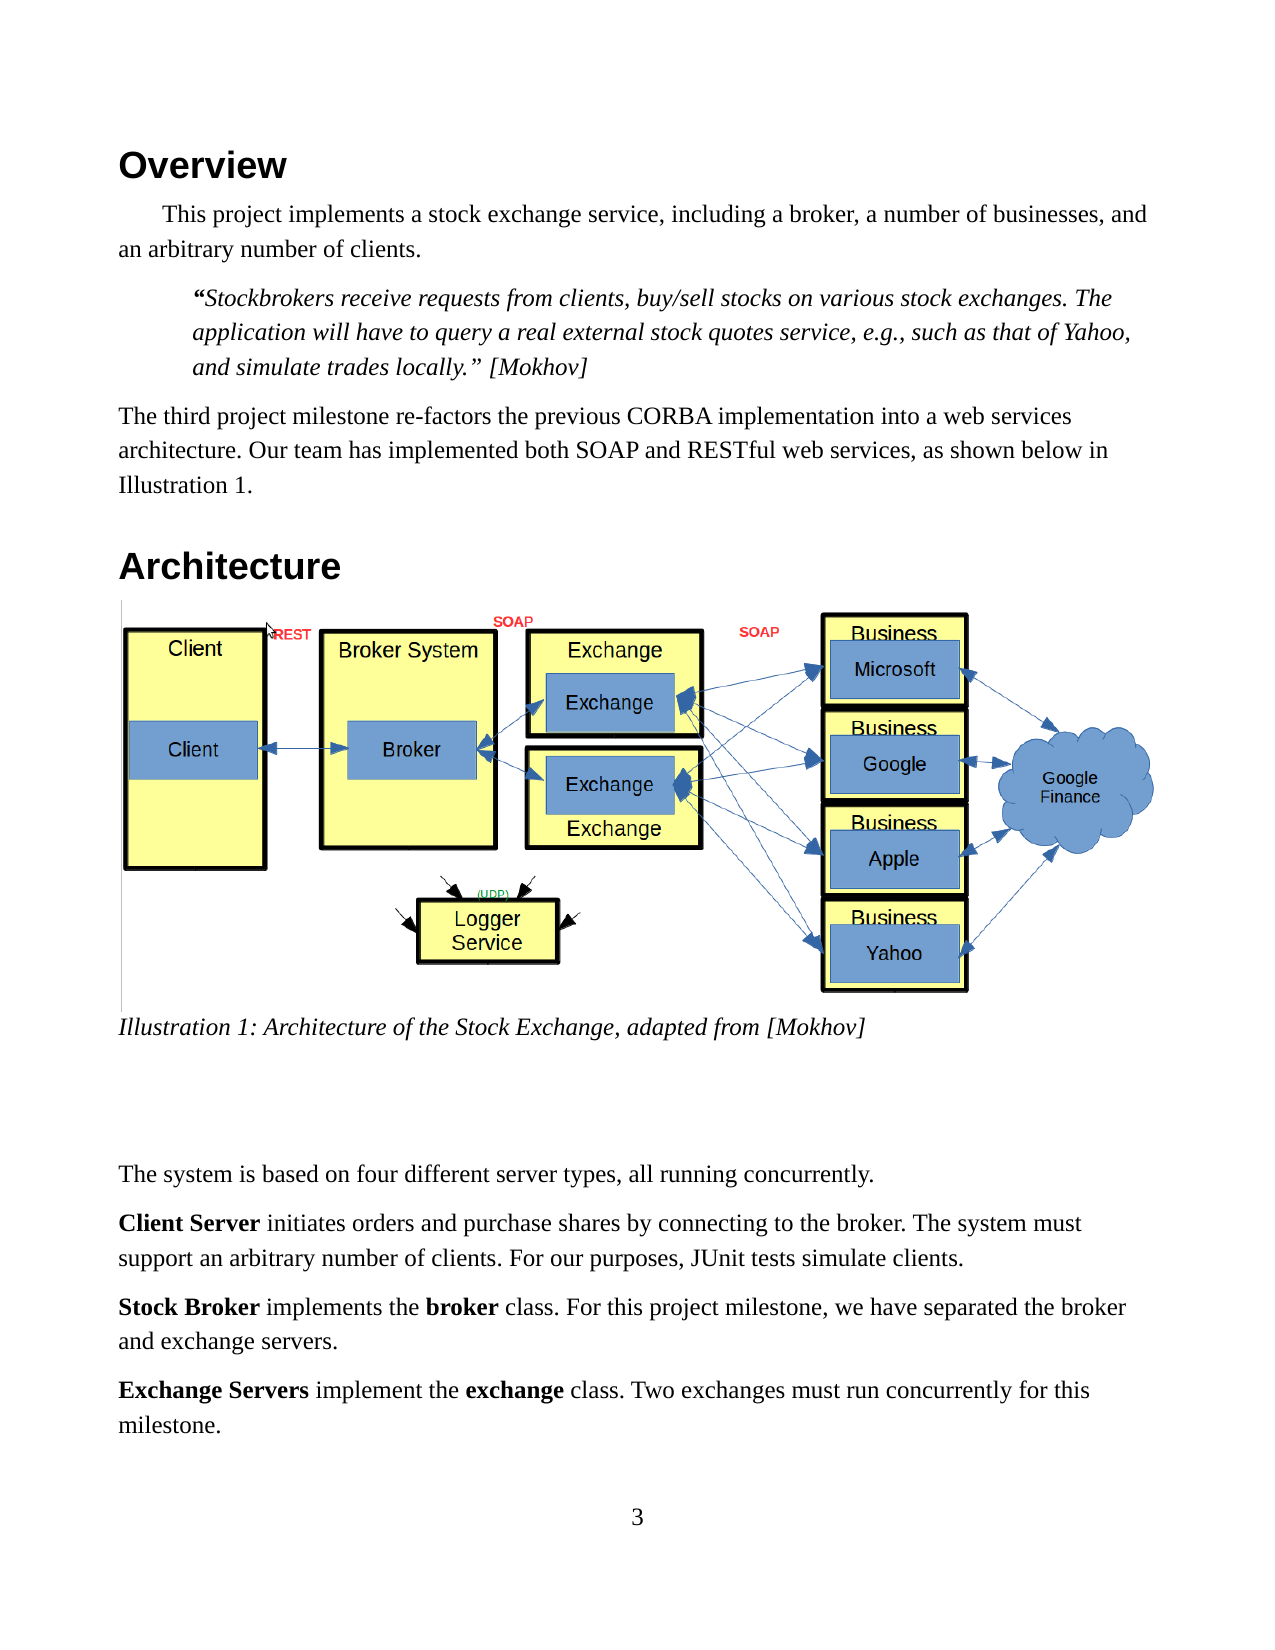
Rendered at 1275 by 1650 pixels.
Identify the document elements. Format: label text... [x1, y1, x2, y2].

text Stock Broker implements the broker class. For this project milestone, we have separated the broker and exchange servers. [118, 1292, 1157, 1355]
subtitle Architecture [118, 544, 1157, 587]
text “Stockbrokers receive requests from clients, buy/sell stocks on various stock exchanges. The application will have to query a real external stock quotes service, e.g., such as that of Yahoo, and simulate trades locally.” [Mokhov] [192, 283, 1157, 381]
text Illustration 1: Architecture of the Stock Exchange, adapted from [Mokhov] [118, 1012, 1157, 1041]
text The system is based on four different server types, all running concurrently. [118, 1159, 1157, 1188]
picture [118, 600, 1157, 1012]
text This project implements a stock exchange service, including a broker, a number of businesses, and an arbitrary number of clients. [118, 199, 1157, 262]
text The third project milestone re-factors the previous CORBA implementation into a web services architecture. Our team has implemented both SOAP and RESTful web services, as shown below in Illustration 1. [118, 401, 1157, 498]
subtitle Overview [118, 143, 1157, 187]
text Exchange Servers implement the exchange class. Two exchanges must run concurrently for this milestone. [118, 1375, 1157, 1439]
text Client Server initiates orders and purchase shares by connecting to the broker. The system must support an arbitrary number of clients. For our purposes, JUnit tests simulate clients. [118, 1208, 1157, 1272]
